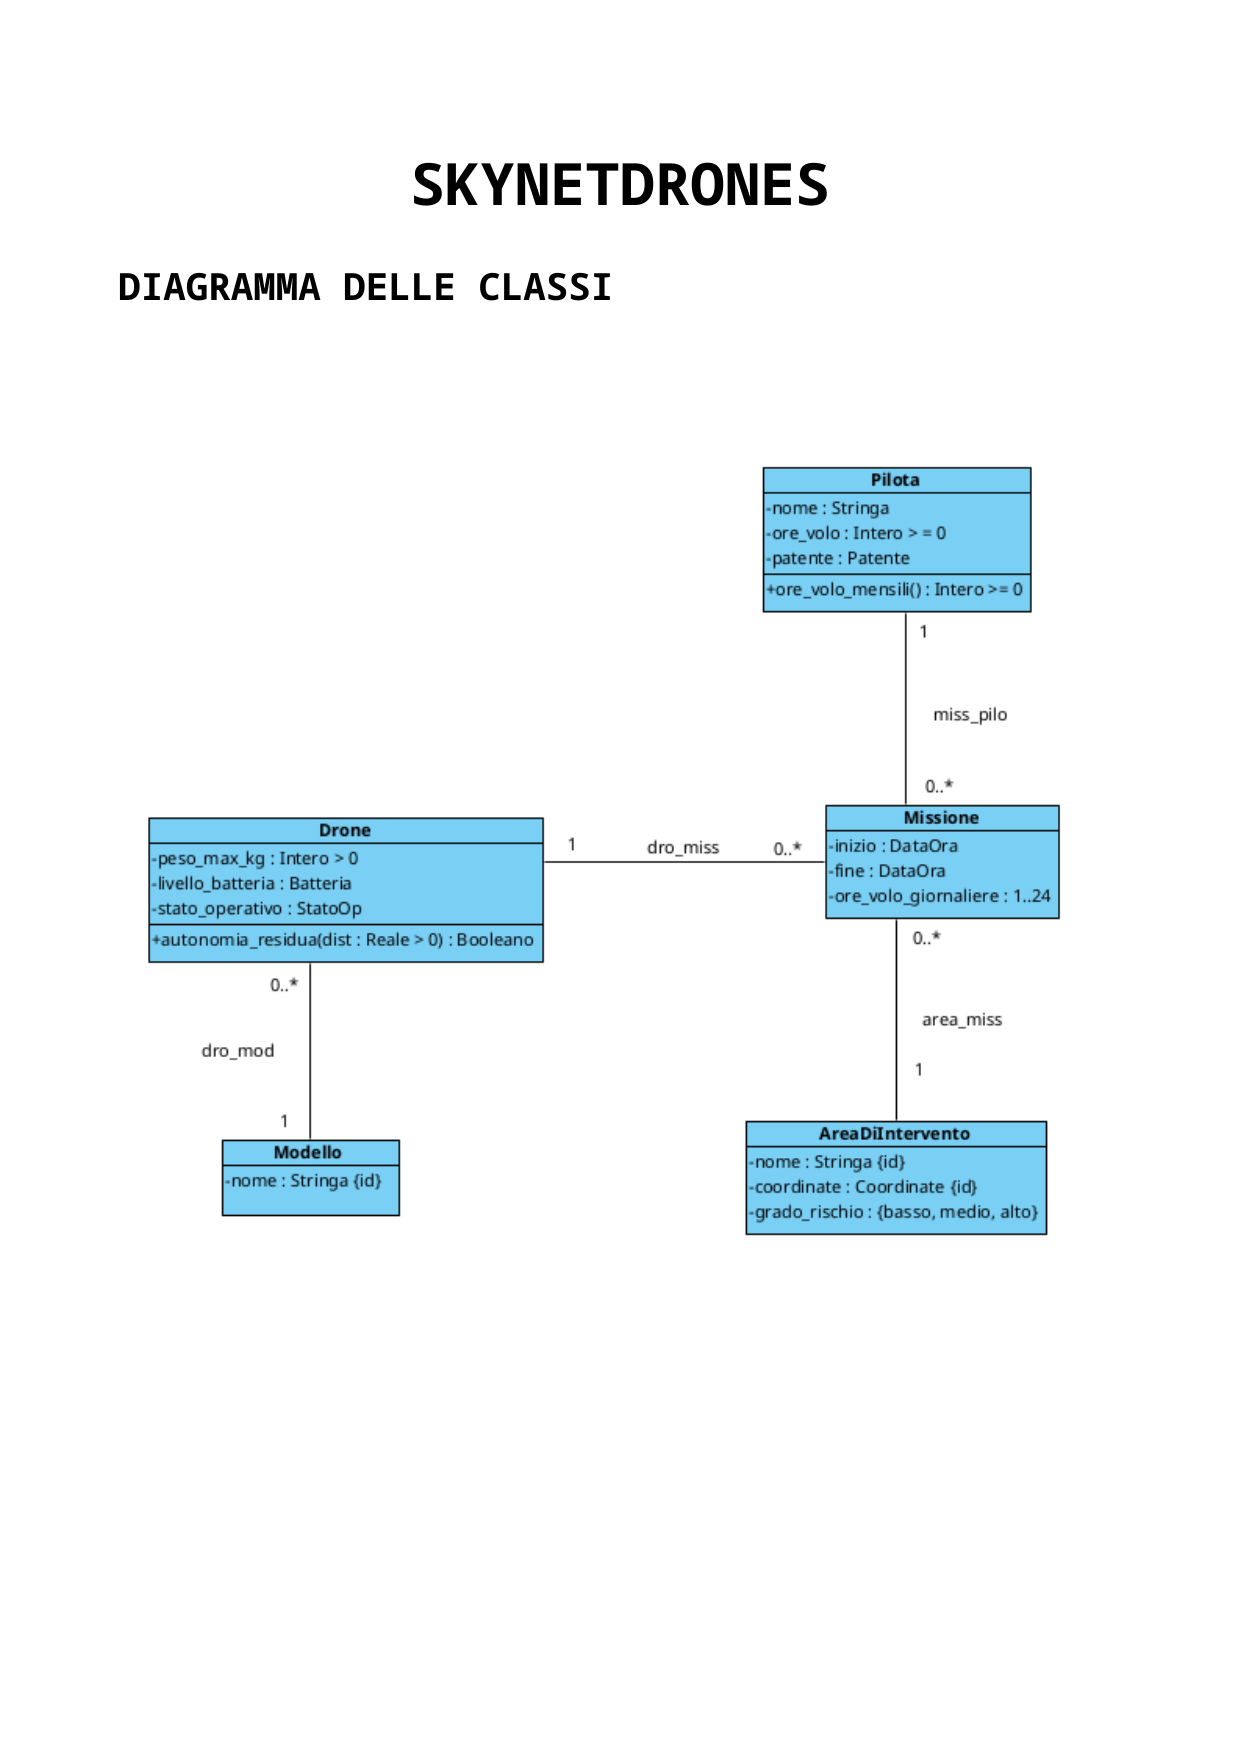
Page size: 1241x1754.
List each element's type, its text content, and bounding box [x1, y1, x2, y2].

picture [133, 362, 1107, 1301]
title SKYNETDRONES [118, 143, 1122, 223]
subtitle DIAGRAMMA DELLE CLASSI [118, 260, 1122, 311]
